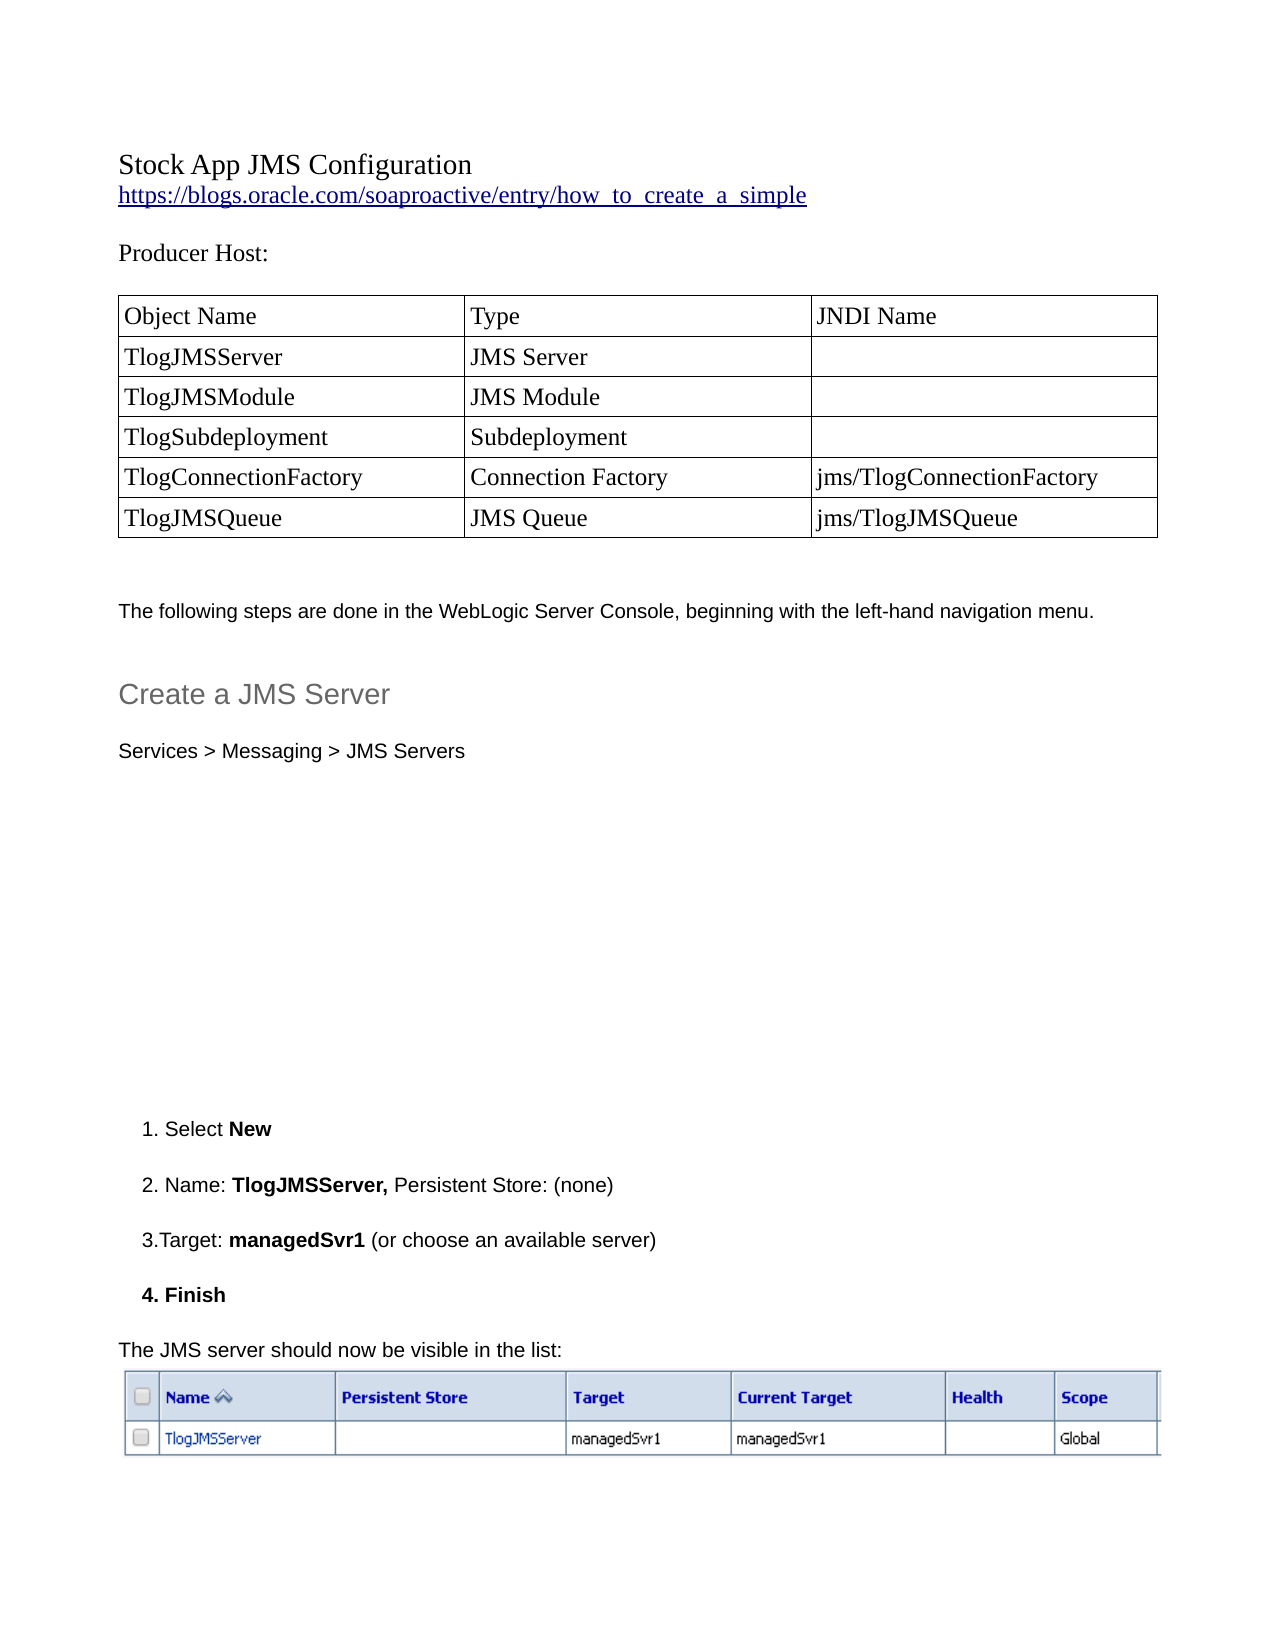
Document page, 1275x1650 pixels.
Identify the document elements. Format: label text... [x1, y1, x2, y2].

table_cell JMS Module [465, 377, 811, 416]
text https://blogs.oracle.com/soaproactive/entry/how_to_create_a_simple [118, 180, 1157, 209]
table_cell TlogJMSQueue [119, 498, 464, 537]
table_cell jms/TlogConnectionFactory [812, 458, 1157, 497]
table_cell JMS Queue [465, 498, 811, 537]
list Target: managedSvr1 (or choose an available server) [142, 1228, 1157, 1252]
table_cell [812, 377, 1157, 416]
table_cell TlogJMSModule [119, 377, 464, 416]
table_cell TlogSubdeployment [119, 417, 464, 457]
table_cell TlogConnectionFactory [119, 458, 464, 497]
table_cell Connection Factory [465, 458, 811, 497]
text Producer Host: [118, 238, 1157, 267]
table_cell Subdeployment [465, 417, 811, 457]
table_cell TlogJMSServer [119, 337, 464, 376]
table_cell [812, 417, 1157, 457]
list Name: TlogJMSServer, Persistent Store: (none) [142, 1172, 1157, 1196]
table_header Type [465, 296, 811, 336]
text Stock App JMS Configuration [118, 147, 1157, 180]
list Finish [142, 1283, 1157, 1307]
table_header Object Name [119, 296, 464, 336]
table_header JNDI Name [812, 296, 1157, 336]
list Select New [142, 1117, 1157, 1141]
table_cell [812, 337, 1157, 376]
table_cell JMS Server [465, 337, 811, 376]
text The JMS server should now be visible in the list: [118, 1338, 1157, 1362]
text The following steps are done in the WebLogic Server Console, beginning with the left-hand navigation menu. [118, 595, 1157, 624]
list Services > Messaging > JMS Servers [118, 739, 1157, 763]
subtitle Create a JMS Server [118, 677, 1157, 711]
table_cell jms/TlogJMSQueue [812, 498, 1157, 537]
